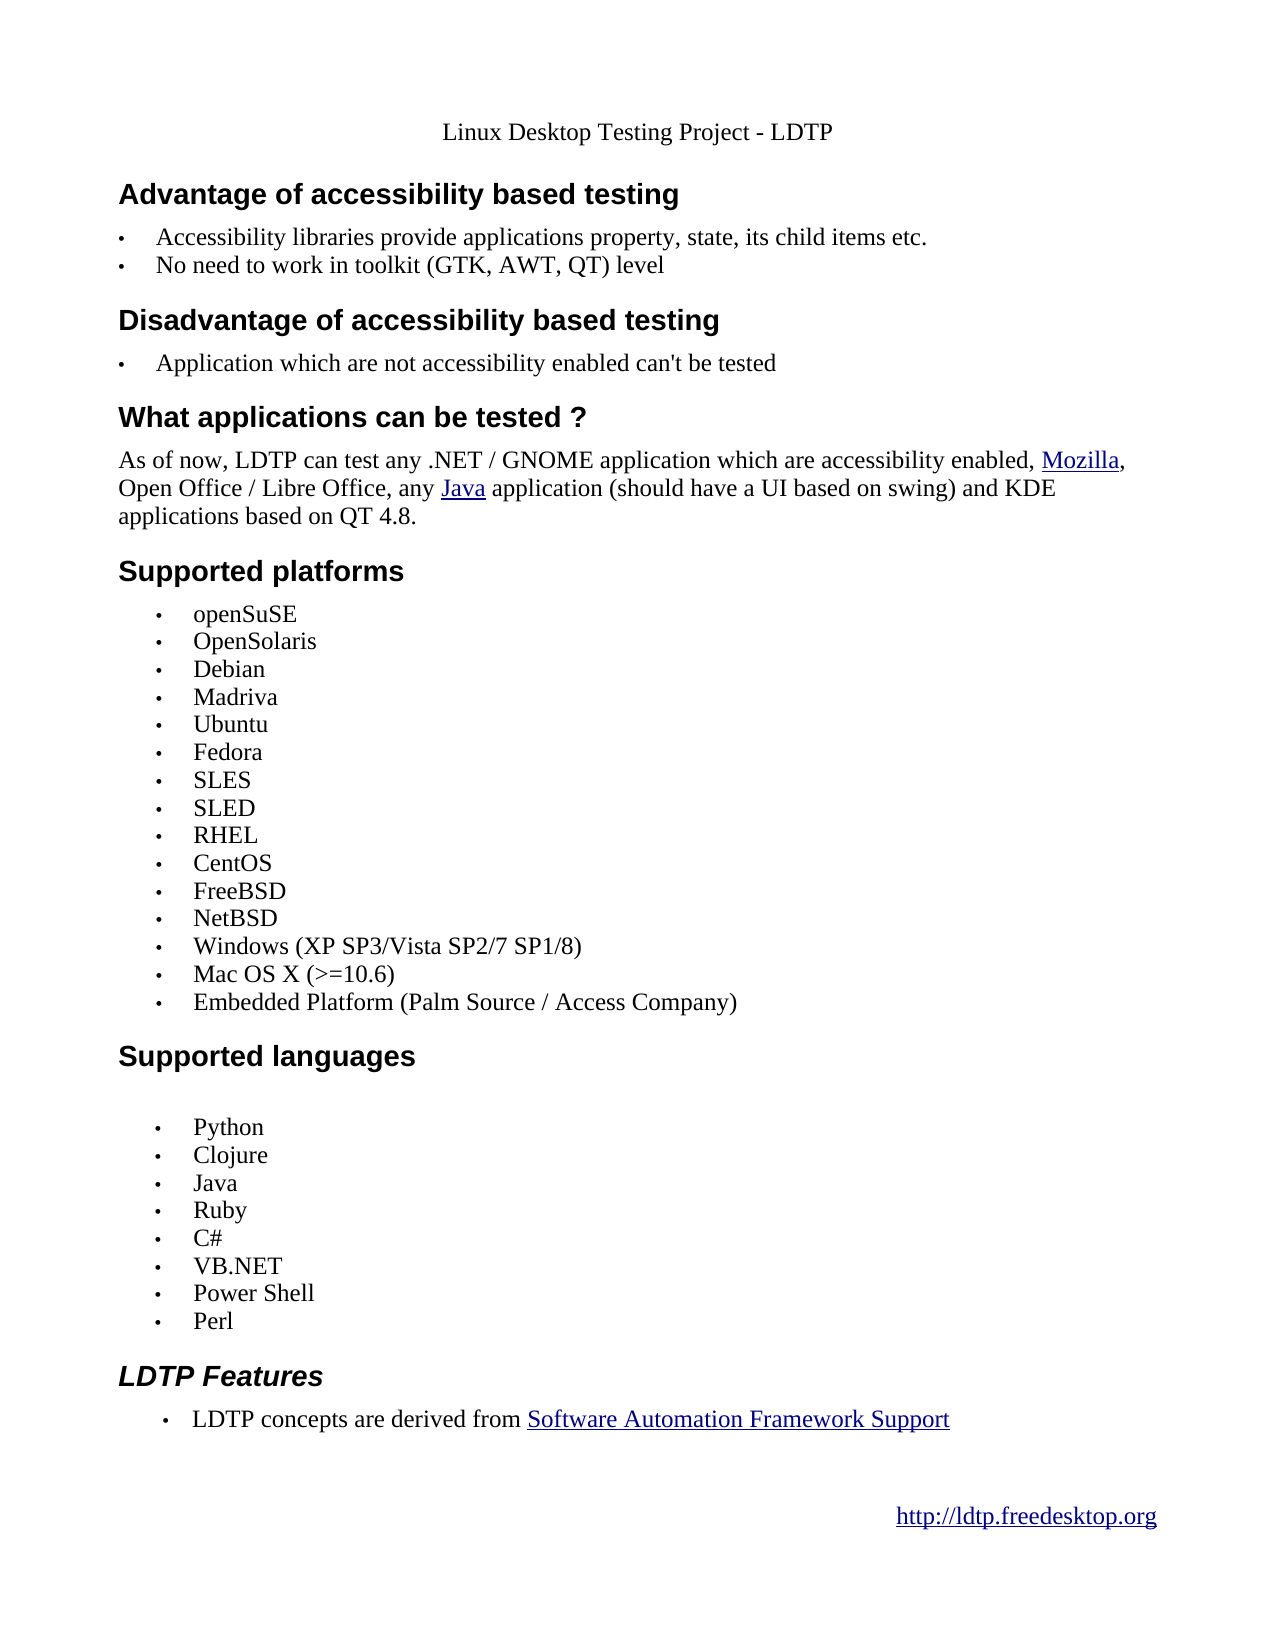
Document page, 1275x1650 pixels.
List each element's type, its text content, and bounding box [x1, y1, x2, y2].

list OpenSolaris [156, 627, 1157, 655]
list Java [154, 1169, 1157, 1196]
list Perl [154, 1307, 1157, 1335]
list Ubuntu [156, 711, 1157, 738]
list SLES [156, 766, 1157, 794]
list Windows (XP SP3/Vista SP2/7 SP1/8) [156, 932, 1157, 960]
list C# [154, 1224, 1157, 1252]
subtitle LDTP Features [118, 1360, 1157, 1392]
list Clojure [154, 1141, 1157, 1169]
subtitle What applications can be tested ? [118, 401, 1157, 434]
subtitle Advantage of accessibility based testing [118, 178, 1157, 211]
text As of now, LDTP can test any .NET / GNOME application which are accessibility enabled, Mozilla, Open Office / Libre Office, any Java application (should have a UI based on swing) and KDE applications based on QT 4.8. [118, 447, 1157, 530]
list Accessibility libraries provide applications property, state, its child items etc. [118, 223, 1157, 251]
list No need to work in toolkit (GTK, AWT, QT) level [118, 251, 1157, 279]
list Ruby [154, 1196, 1157, 1224]
list VB.NET [154, 1252, 1157, 1279]
subtitle Disadvantage of accessibility based testing [118, 304, 1157, 336]
list Debian [156, 655, 1157, 683]
list RHEL [156, 821, 1157, 849]
list Embedded Platform (Palm Source / Access Company) [156, 988, 1157, 1015]
list SLED [156, 794, 1157, 821]
subtitle Supported languages [118, 1040, 1157, 1073]
list Madriva [156, 683, 1157, 711]
list Python [154, 1113, 1157, 1141]
list Fedora [156, 738, 1157, 766]
list Application which are not accessibility enabled can't be tested [118, 349, 1157, 376]
list CentOS [156, 849, 1157, 877]
list Power Shell [154, 1279, 1157, 1307]
list Mac OS X (>=10.6) [156, 960, 1157, 988]
list FreeBSD [156, 877, 1157, 904]
list NetBSD [156, 904, 1157, 932]
subtitle Supported platforms [118, 555, 1157, 587]
list openSuSE [156, 600, 1157, 627]
list LDTP concepts are derived from Software Automation Framework Support [162, 1405, 1157, 1433]
